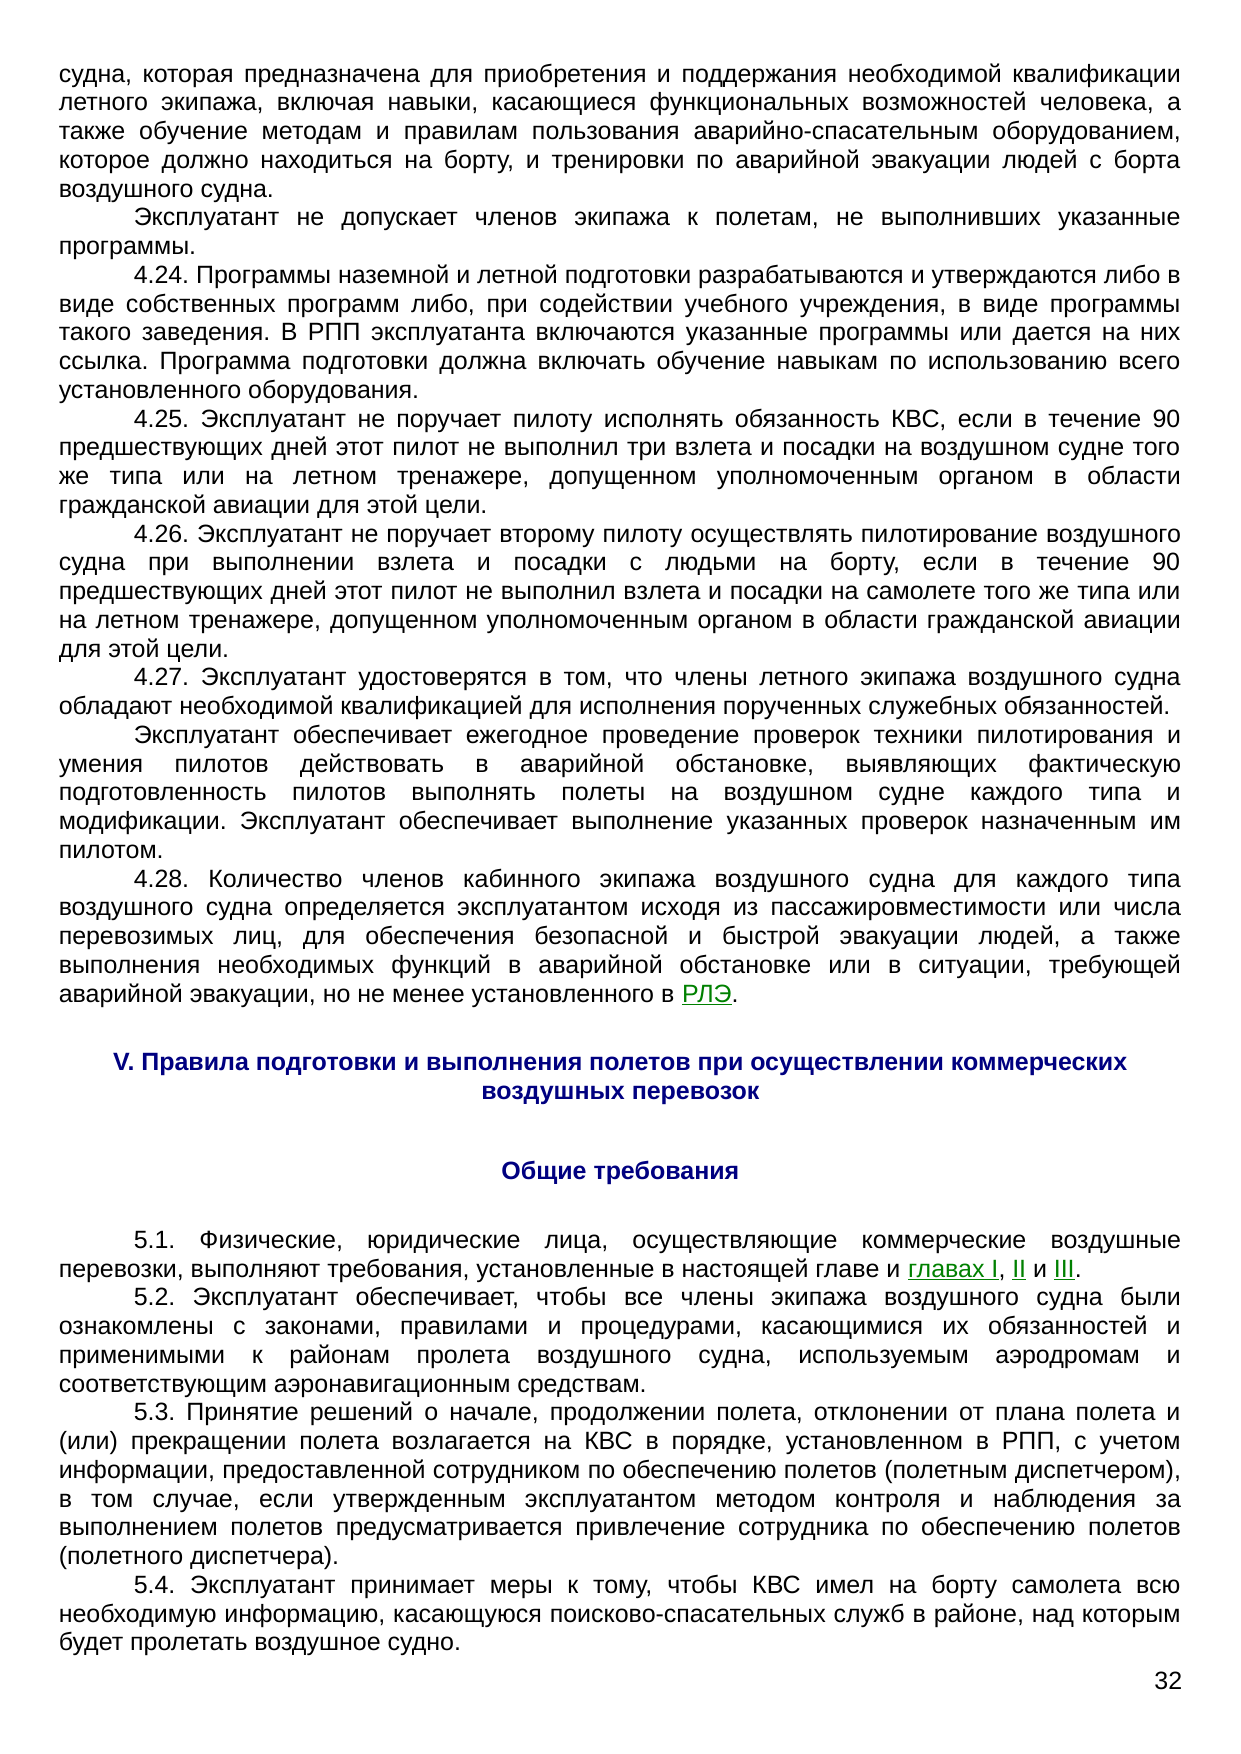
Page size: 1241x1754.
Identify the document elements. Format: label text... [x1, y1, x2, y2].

subtitle Общие требования [58, 1156, 1182, 1185]
text 5.4. Эксплуатант принимает меры к тому, чтобы КВС имел на борту самолета всю необходимую информацию, касающуюся поисково-спасательных служб в районе, над которым будет пролетать воздушное судно. [58, 1570, 1182, 1656]
text 4.24. Программы наземной и летной подготовки разрабатываются и утверждаются либо в виде собственных программ либо, при содействии учебного учреждения, в виде программы такого заведения. В РПП эксплуатанта включаются указанные программы или дается на них ссылка. Программа подготовки должна включать обучение навыкам по использованию всего установленного оборудования. [58, 260, 1182, 403]
text 4.26. Эксплуатант не поручает второму пилоту осуществлять пилотирование воздушного судна при выполнении взлета и посадки с людьми на борту, если в течение 90 предшествующих дней этот пилот не выполнил взлета и посадки на самолете того же типа или на летном тренажере, допущенном уполномоченным органом в области гражданской авиации для этой цели. [58, 518, 1182, 662]
text судна, которая предназначена для приобретения и поддержания необходимой квалификации летного экипажа, включая навыки, касающиеся функциональных возможностей человека, а также обучение методам и правилам пользования аварийно-спасательным оборудованием, которое должно находиться на борту, и тренировки по аварийной эвакуации людей с борта воздушного судна. [58, 58, 1182, 202]
subtitle V. Правила подготовки и выполнения полетов при осуществлении коммерческих воздушных перевозок [58, 1047, 1182, 1105]
text 5.2. Эксплуатант обеспечивает, чтобы все члены экипажа воздушного судна были ознакомлены с законами, правилами и процедурами, касающимися их обязанностей и применимыми к районам пролета воздушного судна, используемым аэродромам и соответствующим аэронавигационным средствам. [58, 1282, 1182, 1397]
text 5.1. Физические, юридические лица, осуществляющие коммерческие воздушные перевозки, выполняют требования, установленные в настоящей главе и главах I, II и III. [58, 1225, 1182, 1282]
text 4.27. Эксплуатант удостоверятся в том, что члены летного экипажа воздушного судна обладают необходимой квалификацией для исполнения порученных служебных обязанностей. [58, 662, 1182, 720]
text 4.25. Эксплуатант не поручает пилоту исполнять обязанность КВС, если в течение 90 предшествующих дней этот пилот не выполнил три взлета и посадки на воздушном судне того же типа или на летном тренажере, допущенном уполномоченным органом в области гражданской авиации для этой цели. [58, 403, 1182, 518]
text Эксплуатант не допускает членов экипажа к полетам, не выполнивших указанные программы. [58, 202, 1182, 260]
text Эксплуатант обеспечивает ежегодное проведение проверок техники пилотирования и умения пилотов действовать в аварийной обстановке, выявляющих фактическую подготовленность пилотов выполнять полеты на воздушном судне каждого типа и модификации. Эксплуатант обеспечивает выполнение указанных проверок назначенным им пилотом. [58, 720, 1182, 863]
text 4.28. Количество членов кабинного экипажа воздушного судна для каждого типа воздушного судна определяется эксплуатантом исходя из пассажировместимости или числа перевозимых лиц, для обеспечения безопасной и быстрой эвакуации людей, а также выполнения необходимых функций в аварийной обстановке или в ситуации, требующей аварийной эвакуации, но не менее установленного в РЛЭ. [58, 863, 1182, 1007]
text 5.3. Принятие решений о начале, продолжении полета, отклонении от плана полета и (или) прекращении полета возлагается на КВС в порядке, установленном в РПП, с учетом информации, предоставленной сотрудником по обеспечению полетов (полетным диспетчером), в том случае, если утвержденным эксплуатантом методом контроля и наблюдения за выполнением полетов предусматривается привлечение сотрудника по обеспечению полетов (полетного диспетчера). [58, 1397, 1182, 1570]
